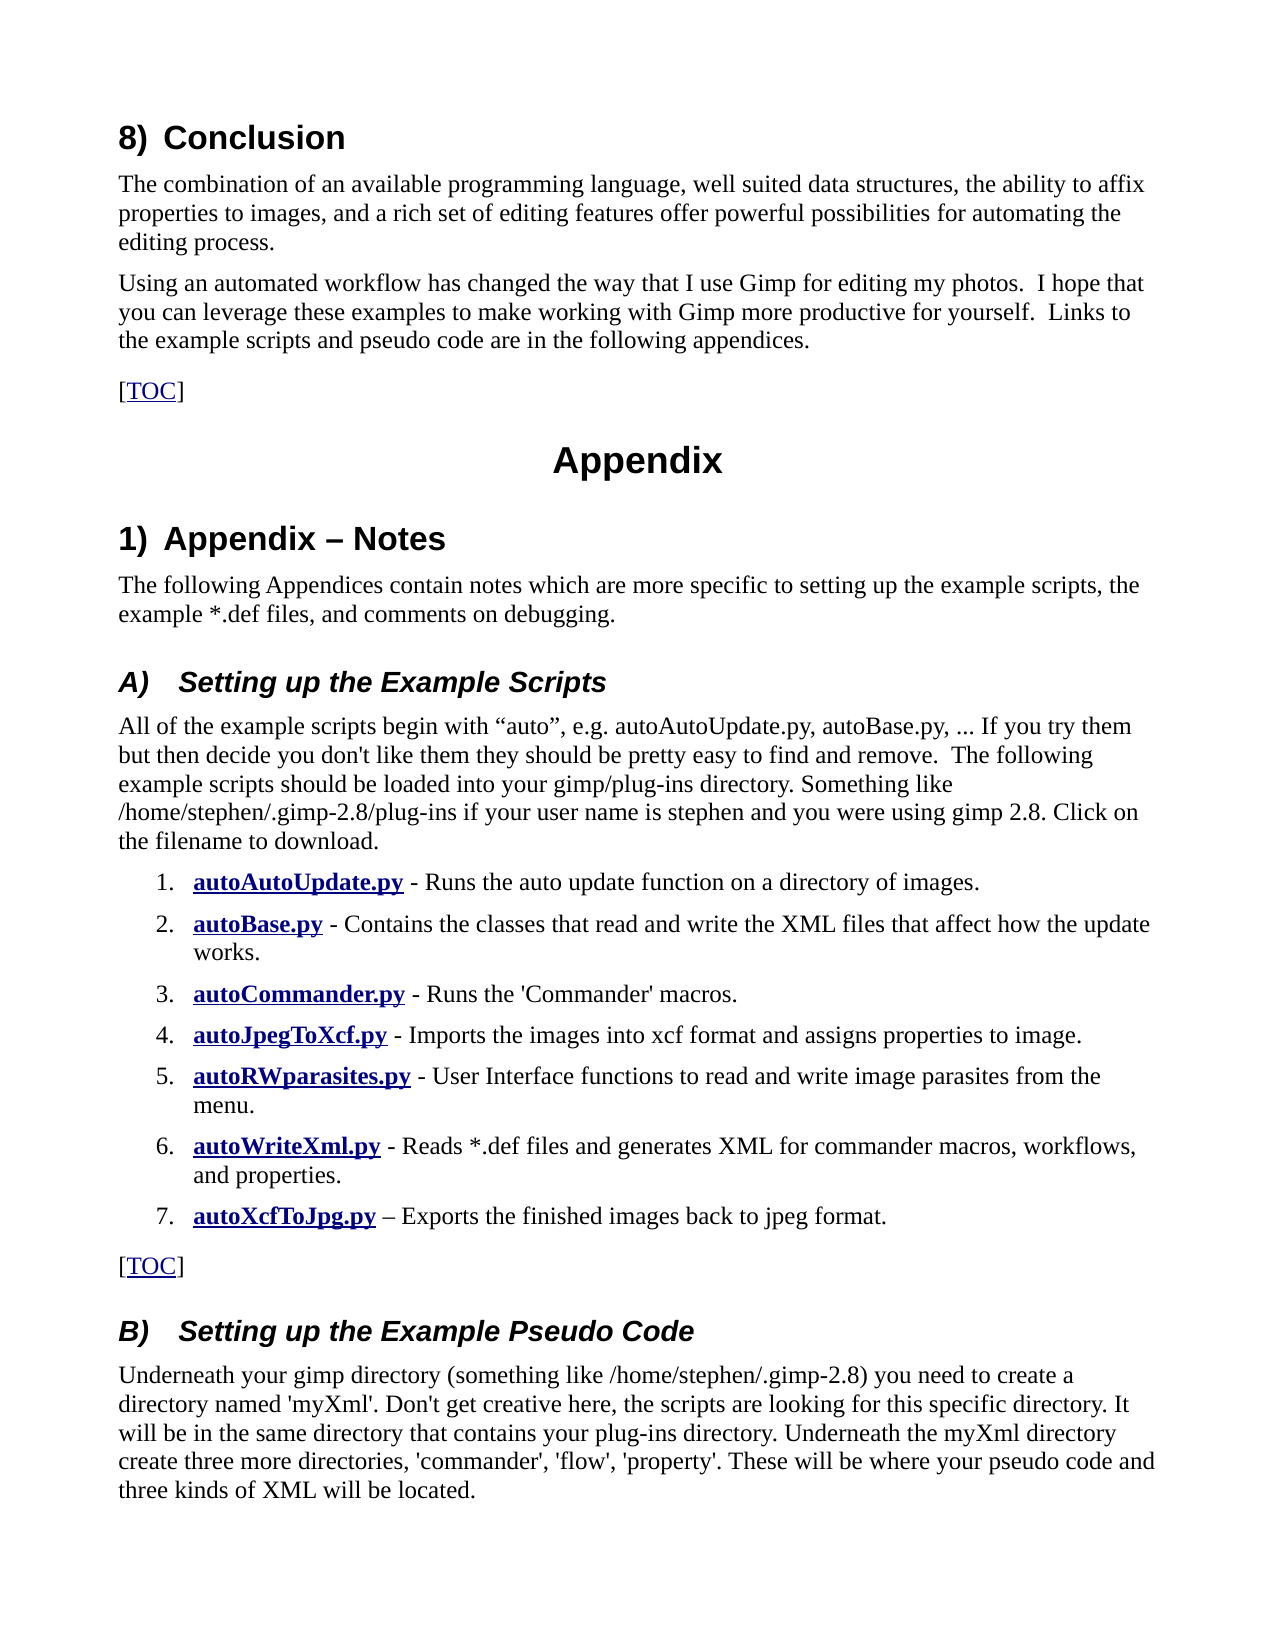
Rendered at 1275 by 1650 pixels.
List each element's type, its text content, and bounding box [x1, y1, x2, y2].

text The following Appendices contain notes which are more specific to setting up the example scripts, the example *.def files, and comments on debugging. [118, 570, 1157, 628]
title Appendix [118, 438, 1157, 482]
list autoWriteXml.py - Reads *.def files and generates XML for commander macros, workflows, and properties. [156, 1131, 1157, 1189]
text [TOC] [118, 376, 1157, 404]
text The combination of an available programming language, well suited data structures, the ability to affix properties to images, and a rich set of editing features offer powerful possibilities for automating the editing process. [118, 169, 1157, 256]
list autoXcfToJpg.py – Exports the finished images back to jpeg format. [156, 1201, 1157, 1230]
list autoCommander.py - Runs the 'Commander' macros. [156, 979, 1157, 1007]
subtitle Conclusion [118, 118, 1157, 157]
list autoJpegToXcf.py - Imports the images into xcf format and assigns properties to image. [156, 1020, 1157, 1049]
subtitle Setting up the Example Scripts [118, 665, 1157, 699]
list autoBase.py - Contains the classes that read and write the XML files that affect how the update works. [156, 909, 1157, 966]
subtitle Setting up the Example Pseudo Code [118, 1314, 1157, 1348]
list autoAutoUpdate.py - Runs the auto update function on a directory of images. [156, 867, 1157, 896]
list autoRWparasites.py - User Interface functions to read and write image parasites from the menu. [156, 1061, 1157, 1119]
text All of the example scripts begin with “auto”, e.g. autoAutoUpdate.py, autoBase.py, ... If you try them but then decide you don't like them they should be pretty easy to find and remove. The following example scripts should be loaded into your gimp/plug-ins directory. Something like /home/stephen/.gimp-2.8/plug-ins if your user name is stephen and you were using gimp 2.8. Click on the filename to download. [118, 711, 1157, 855]
text Underneath your gimp directory (something like /home/stephen/.gimp-2.8) you need to create a directory named 'myXml'. Don't get creative here, the scripts are looking for this specific directory. It will be in the same directory that contains your plug-ins directory. Underneath the myXml directory create three more directories, 'commander', 'flow', 'property'. These will be where your pseudo code and three kinds of XML will be located. [118, 1360, 1157, 1504]
text Using an automated workflow has changed the way that I use Gimp for editing my photos. I hope that you can leverage these examples to make working with Gimp more productive for yourself. Links to the example scripts and pseudo code are in the following appendices. [118, 268, 1157, 354]
subtitle Appendix – Notes [118, 519, 1157, 558]
text [TOC] [118, 1251, 1157, 1280]
